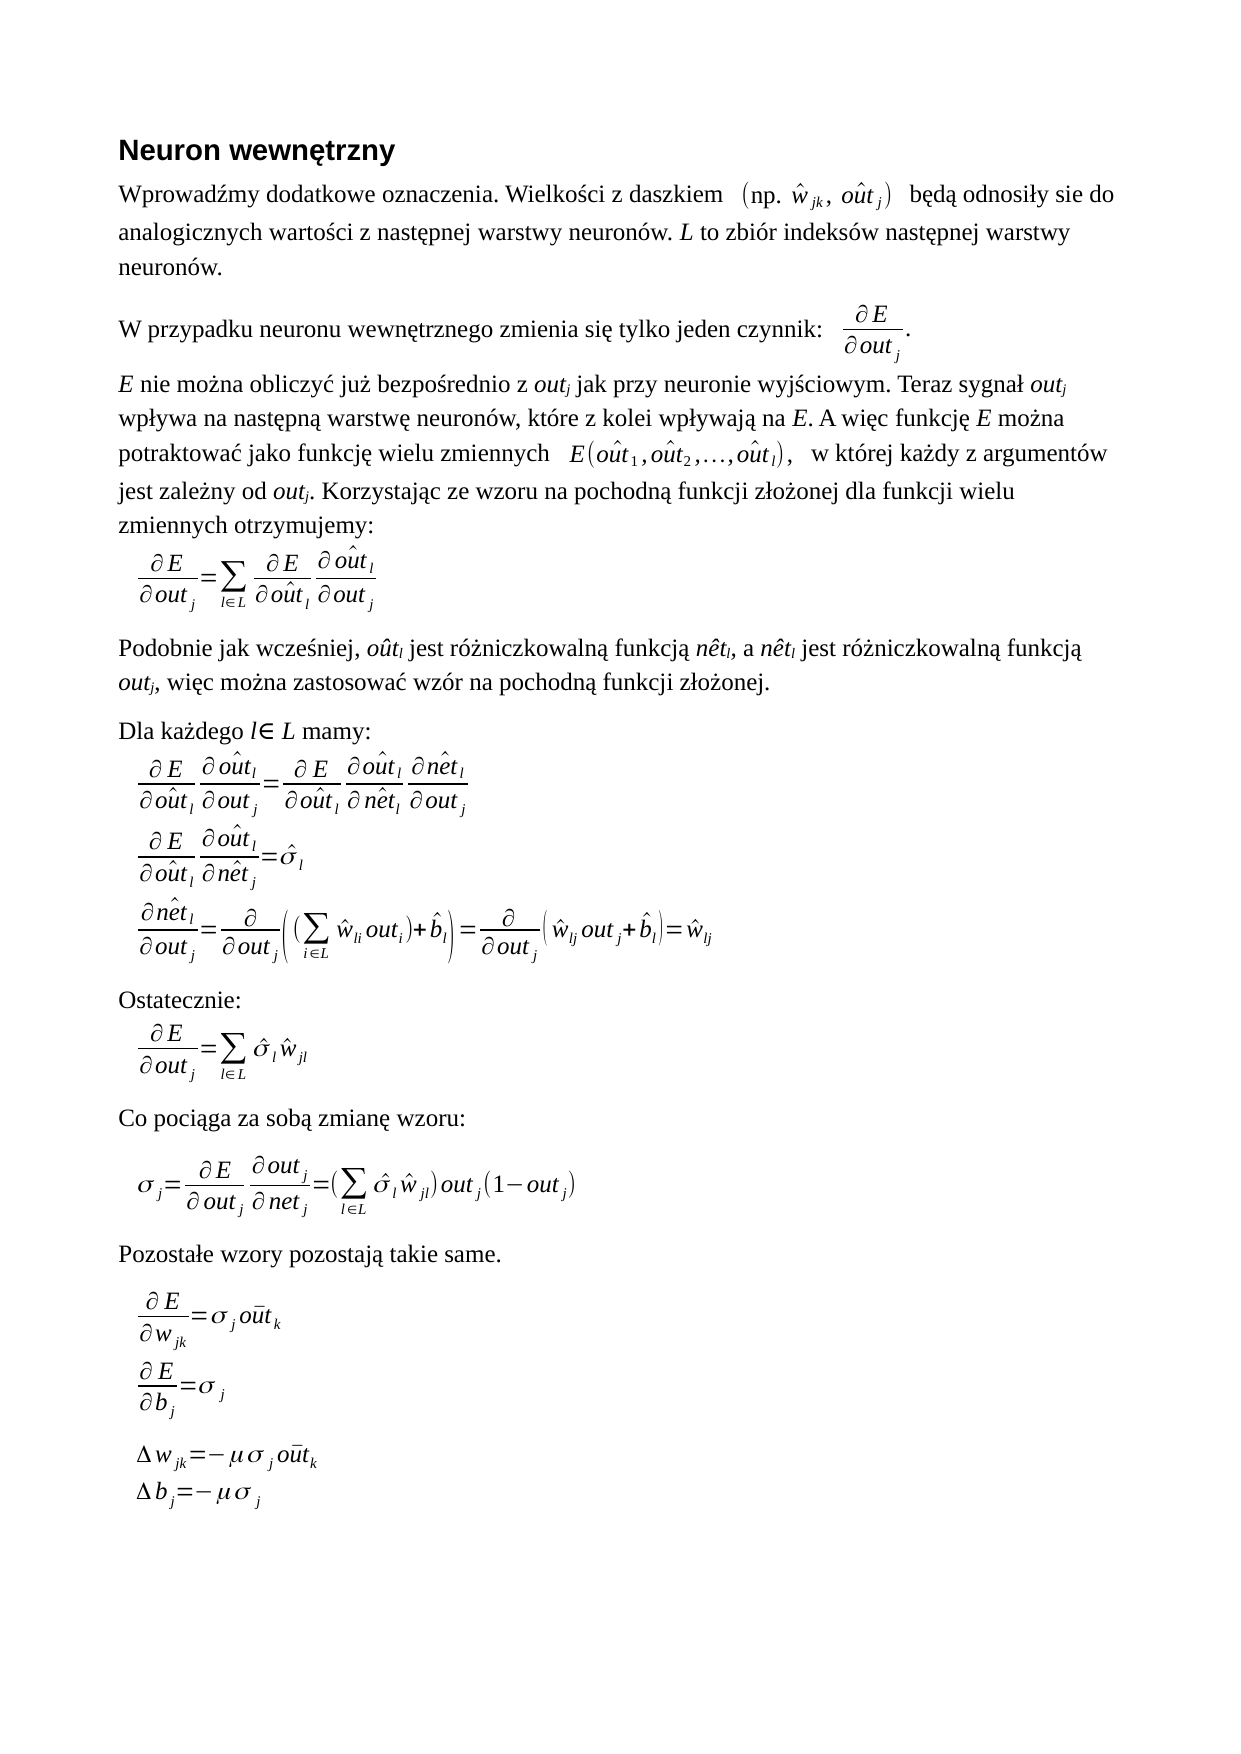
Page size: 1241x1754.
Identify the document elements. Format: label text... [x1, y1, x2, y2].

text Co pociąga za sobą zmianę wzoru: [118, 1103, 1122, 1132]
text Podobnie jak wcześniej, oûtl jest różniczkowalną funkcją nêtl, a nêtl jest różniczkowalną funkcją outj, więc można zastosować wzór na pochodną funkcji złożonej. [118, 633, 1122, 696]
text Dla każdego l∈ L mamy: [118, 716, 1122, 965]
text W przypadku neuronu wewnętrznego zmienia się tylko jeden czynnik: E nie można obliczyć już bezpośrednio z outj jak przy neuronie wyjściowym. Teraz sygnał outj wpływa na następną warstwę neuronów, które z kolei wpływają na E. A więc funkcję E można potraktować jako funkcję wielu zmiennychw której każdy z argumentów jest zależny od outj. Korzystając ze wzoru na pochodną funkcji złożonej dla funkcji wielu zmiennych otrzymujemy: [118, 301, 1122, 612]
text Ostatecznie: [118, 986, 1122, 1083]
text Pozostałe wzory pozostają takie same. [118, 1239, 1122, 1267]
text Wprowadźmy dodatkowe oznaczenia. Wielkości z daszkiembędą odnosiły sie do analogicznych wartości z następnej warstwy neuronów. L to zbiór indeksów następnej warstwy neuronów. [118, 179, 1122, 280]
subtitle Neuron wewnętrzny [118, 133, 1122, 166]
